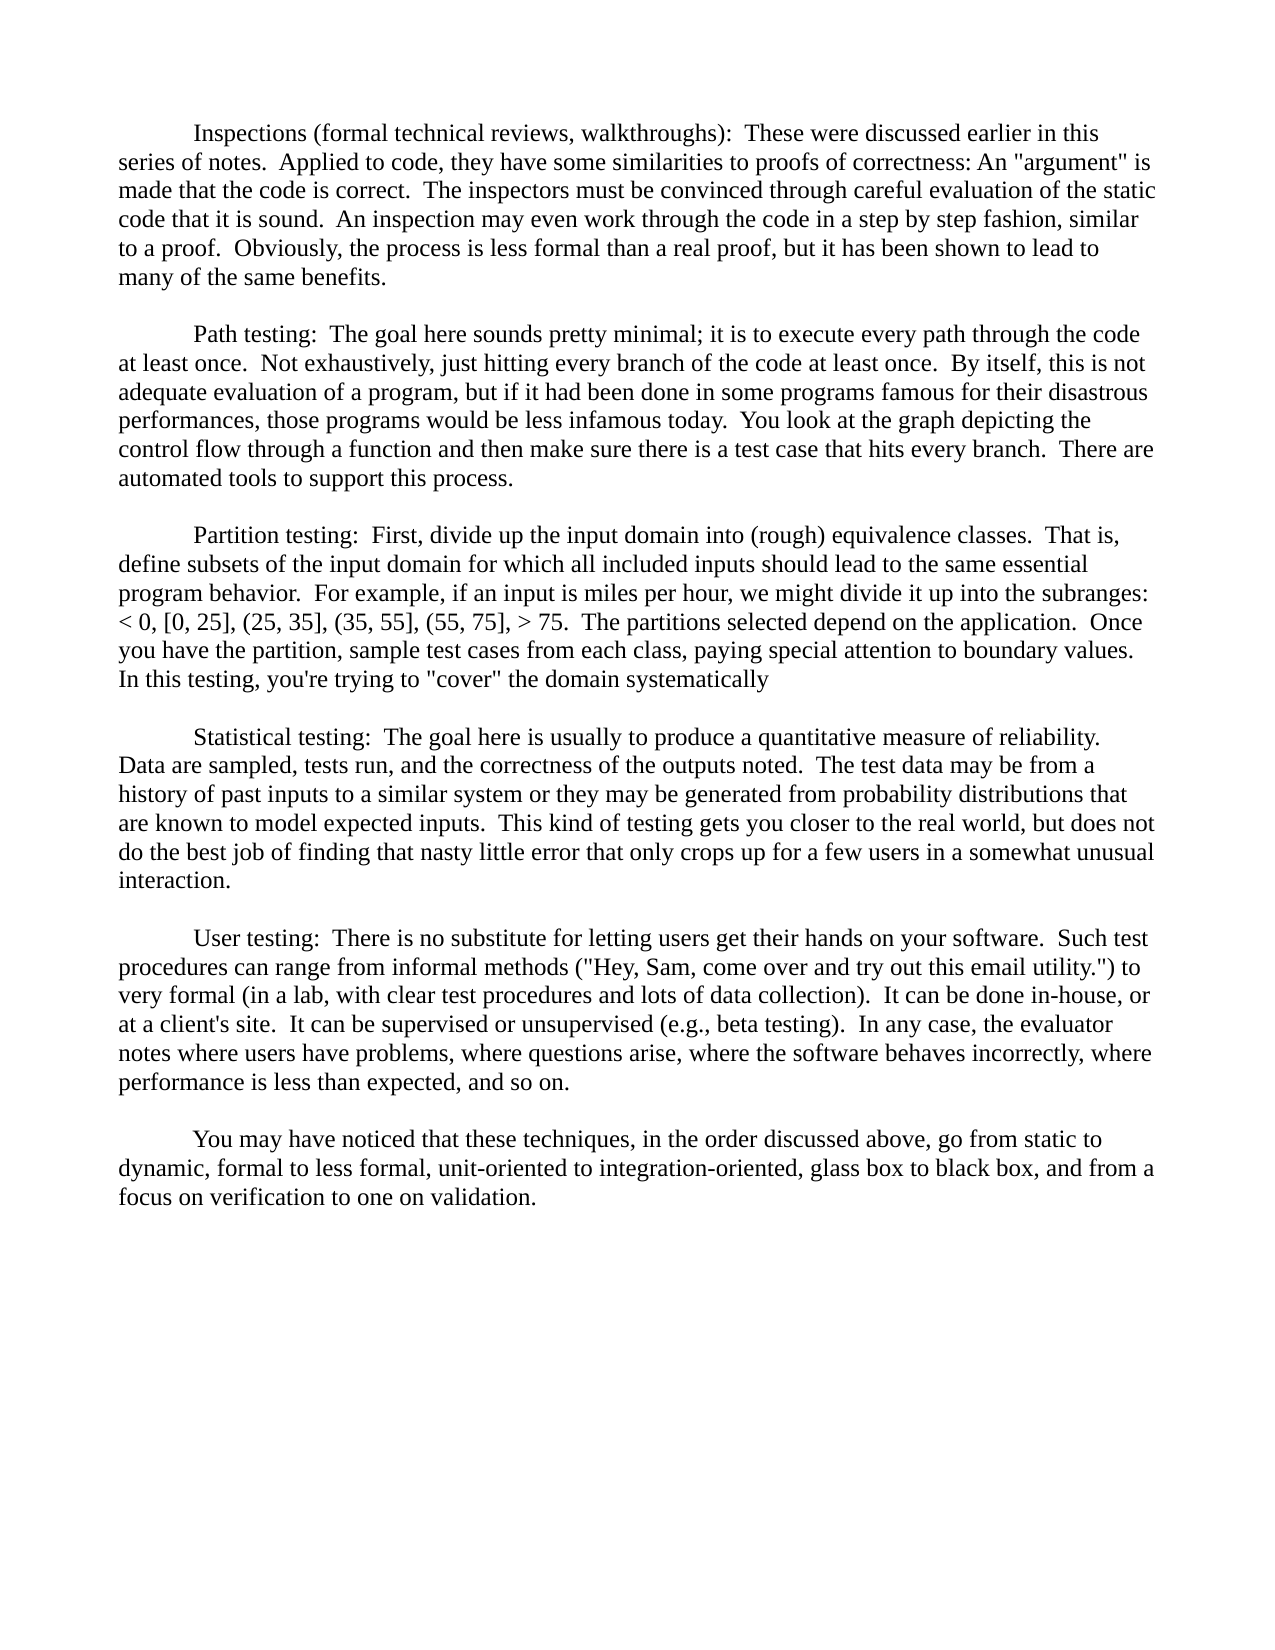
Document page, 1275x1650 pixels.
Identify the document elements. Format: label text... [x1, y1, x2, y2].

text User testing: There is no substitute for letting users get their hands on your software. Such test procedures can range from informal methods ("Hey, Sam, come over and try out this email utility.") to very formal (in a lab, with clear test procedures and lots of data collection). It can be done in-house, or at a client's site. It can be supervised or unsupervised (e.g., beta testing). In any case, the evaluator notes where users have problems, where questions arise, where the software behaves incorrectly, where performance is less than expected, and so on. [118, 923, 1157, 1096]
text Statistical testing: The goal here is usually to produce a quantitative measure of reliability. Data are sampled, tests run, and the correctness of the outputs noted. The test data may be from a history of past inputs to a similar system or they may be generated from probability distributions that are known to model expected inputs. This kind of testing gets you closer to the real world, but does not do the best job of finding that nasty little error that only crops up for a few users in a somewhat unusual interaction. [118, 722, 1157, 894]
text You may have noticed that these techniques, in the order discussed above, go from static to dynamic, formal to less formal, unit-oriented to integration-oriented, glass box to black box, and from a focus on verification to one on validation. [118, 1124, 1157, 1211]
text Path testing: The goal here sounds pretty minimal; it is to execute every path through the code at least once. Not exhaustively, just hitting every branch of the code at least once. By itself, this is not adequate evaluation of a program, but if it had been done in some programs famous for their disastrous performances, those programs would be less infamous today. You look at the graph depicting the control flow through a function and then make sure there is a test case that hits every branch. There are automated tools to support this process. [118, 319, 1157, 492]
text Partition testing: First, divide up the input domain into (rough) equivalence classes. That is, define subsets of the input domain for which all included inputs should lead to the same essential program behavior. For example, if an input is miles per hour, we might divide it up into the subranges: < 0, [0, 25], (25, 35], (35, 55], (55, 75], > 75. The partitions selected depend on the application. Once you have the partition, sample test cases from each class, paying special attention to boundary values. In this testing, you're trying to "cover" the domain systematically [118, 521, 1157, 693]
text Inspections (formal technical reviews, walkthroughs): These were discussed earlier in this series of notes. Applied to code, they have some similarities to proofs of correctness: An "argument" is made that the code is correct. The inspectors must be convinced through careful evaluation of the static code that it is sound. An inspection may even work through the code in a step by step fashion, similar to a proof. Obviously, the process is less formal than a real proof, but it has been shown to lead to many of the same benefits. [118, 118, 1157, 291]
